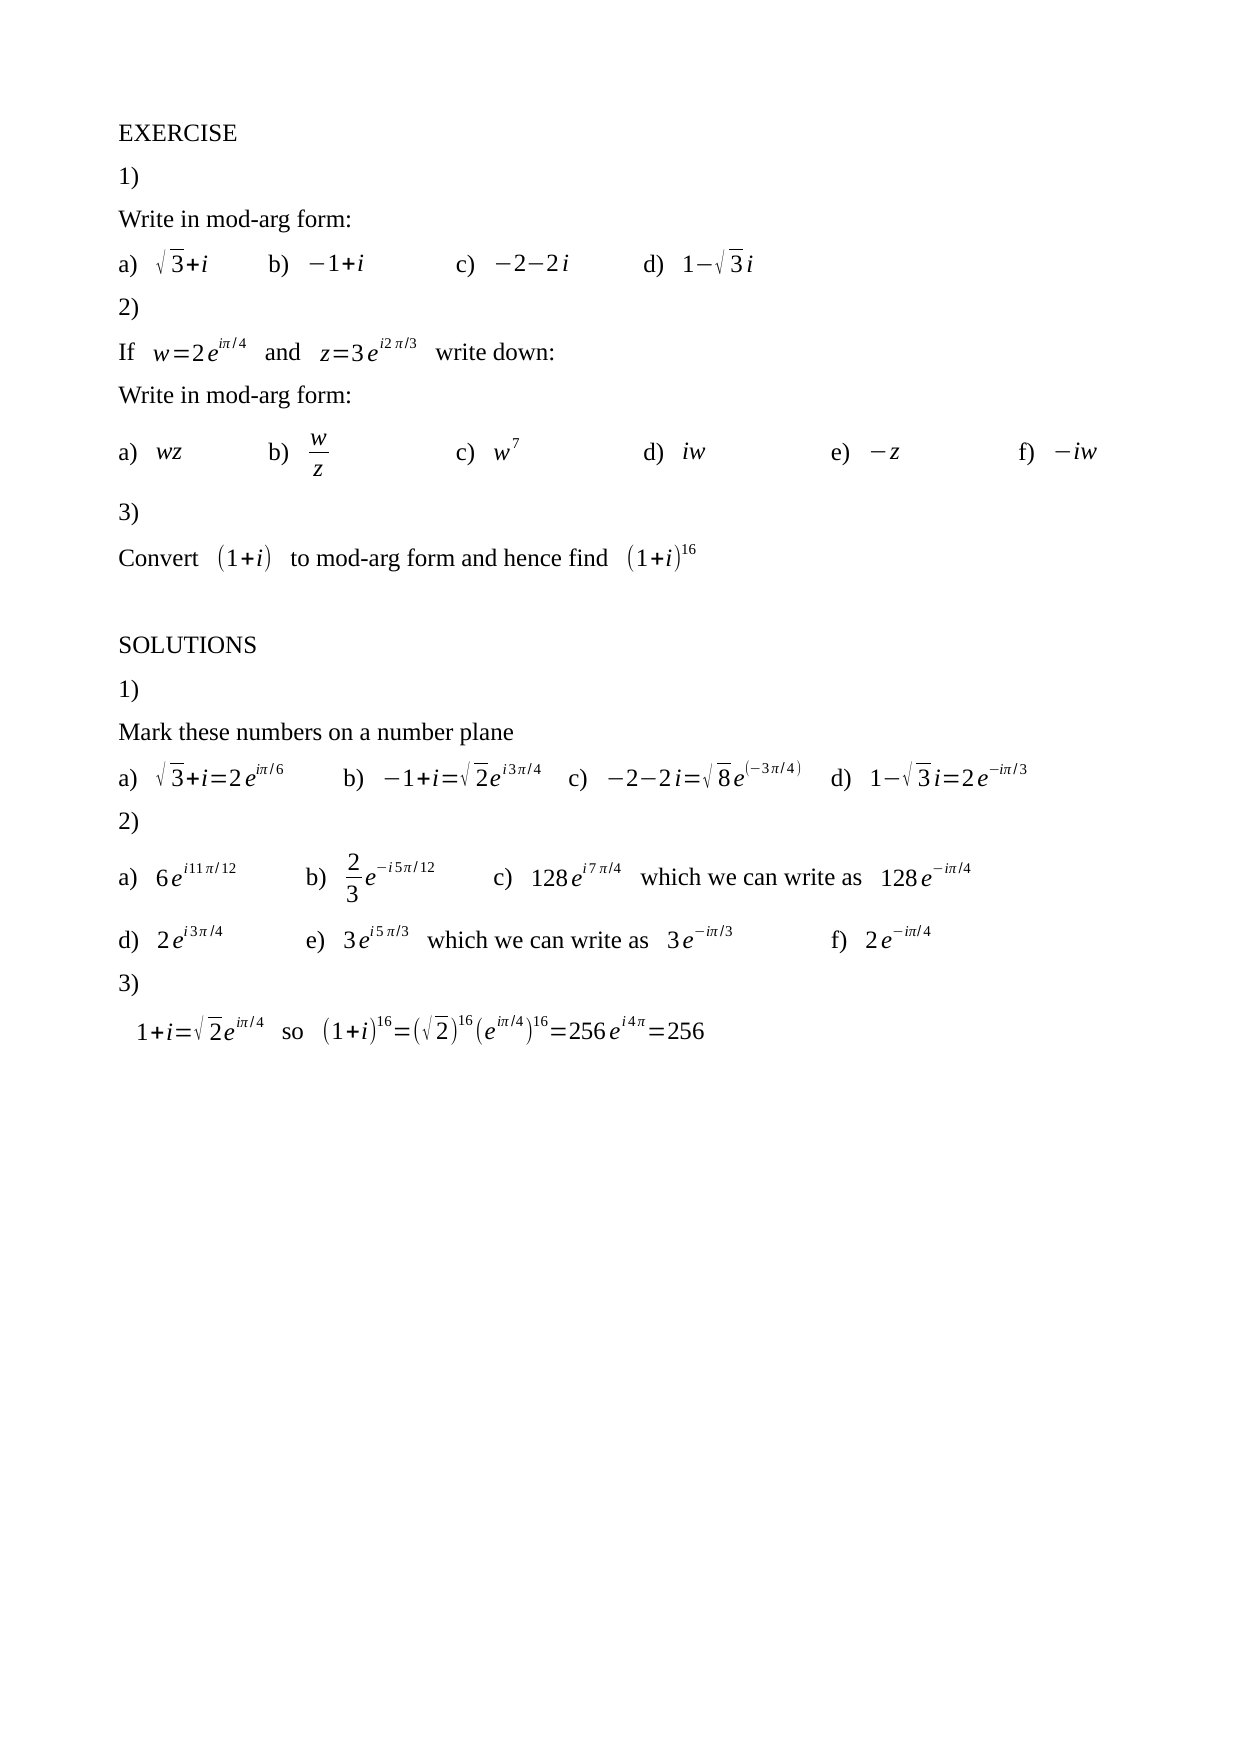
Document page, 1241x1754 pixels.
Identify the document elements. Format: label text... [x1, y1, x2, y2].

text a) b) c) d) e) f) [118, 424, 1122, 483]
text Write in mod-arg form: [118, 381, 1122, 409]
text 2) [118, 806, 1122, 834]
text a) b) c)which we can write as [118, 849, 1122, 908]
text a) b) c) d) [118, 760, 1122, 791]
text Ifandwrite down: [118, 335, 1122, 366]
text Convertto mod-arg form and hence find [118, 540, 1122, 573]
text Write in mod-arg form: [118, 204, 1122, 233]
text 1) [118, 161, 1122, 190]
text SOLUTIONS [118, 631, 1122, 659]
text 2) [118, 292, 1122, 321]
text EXERCISE [118, 118, 1122, 147]
text Mark these numbers on a number plane [118, 717, 1122, 746]
text d) e)which we can write as f) [118, 922, 1122, 953]
text 3) [118, 497, 1122, 526]
text a) b) c) d) [118, 247, 1122, 277]
text so [118, 1011, 1122, 1047]
text 3) [118, 968, 1122, 997]
text 1) [118, 674, 1122, 702]
